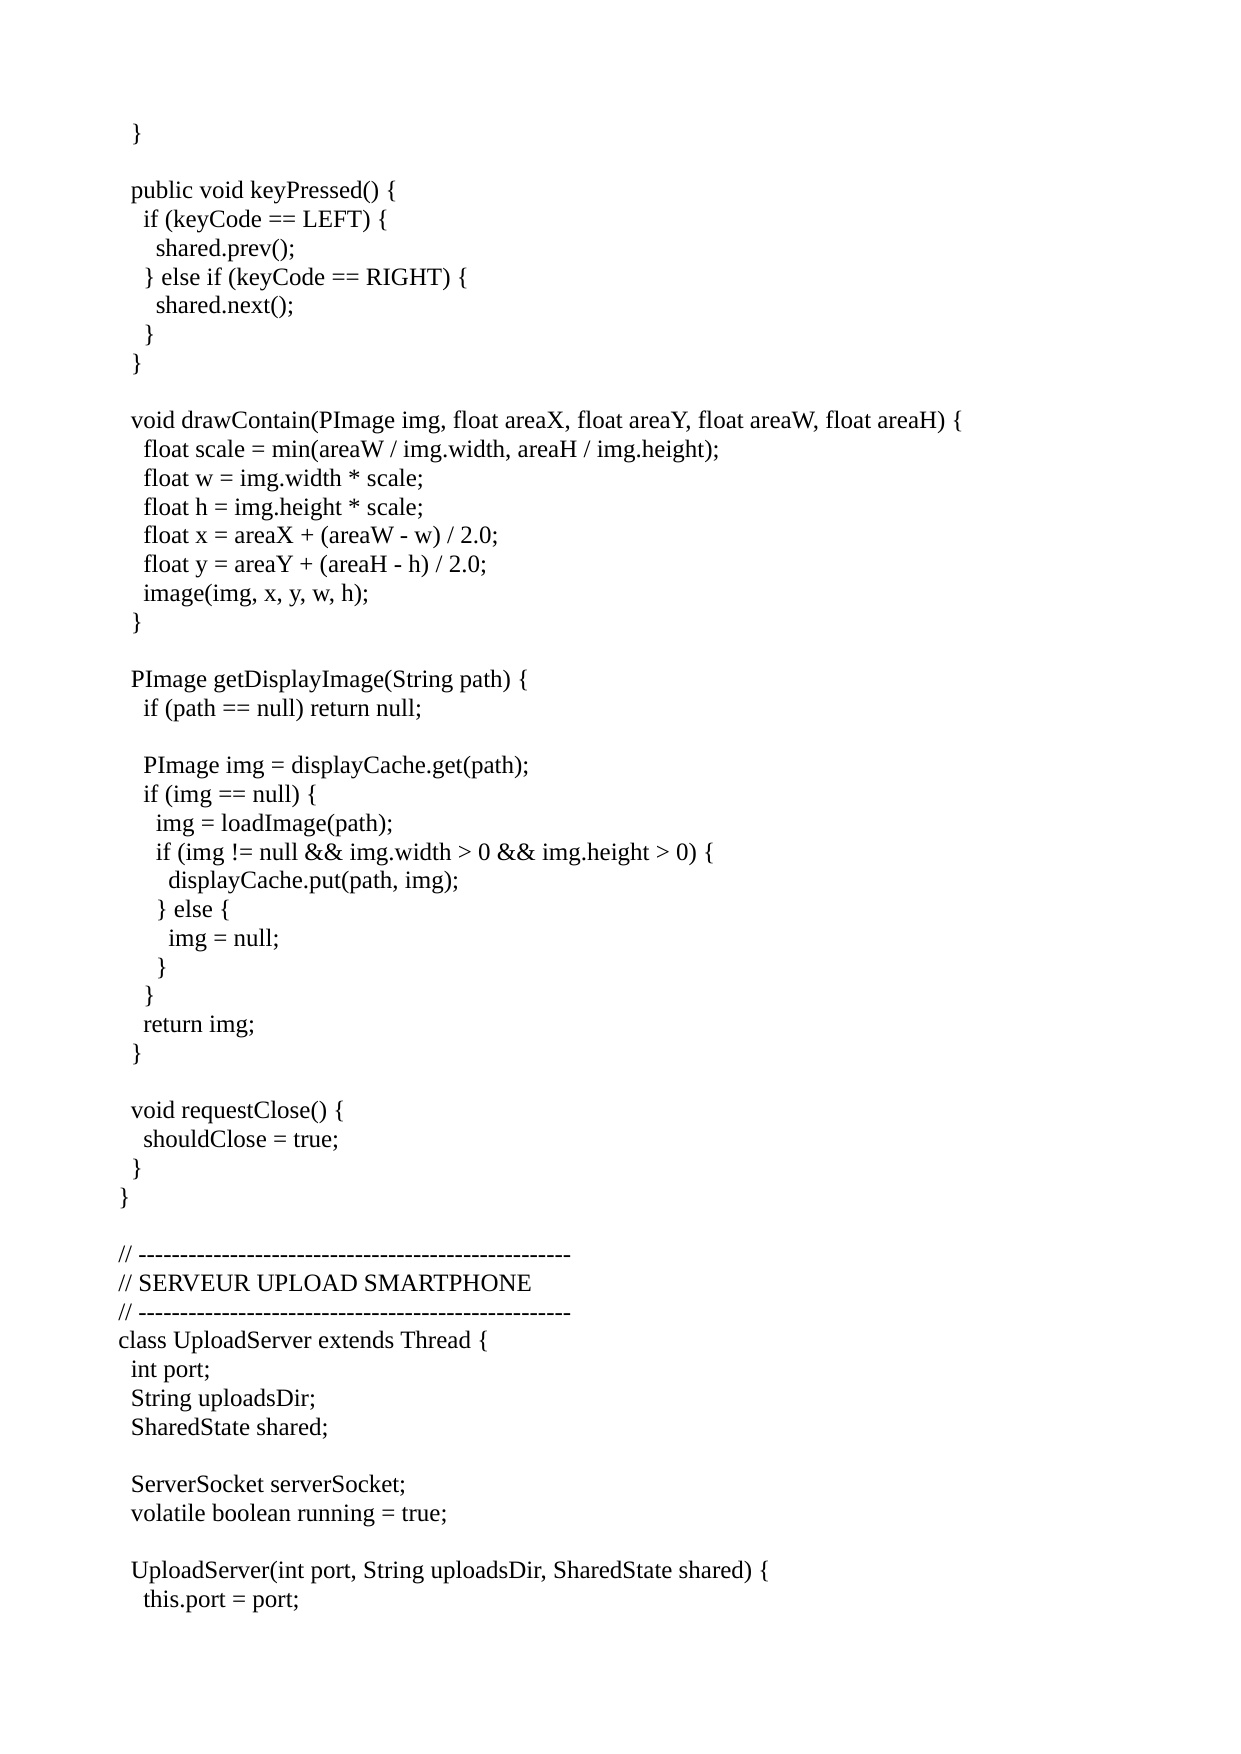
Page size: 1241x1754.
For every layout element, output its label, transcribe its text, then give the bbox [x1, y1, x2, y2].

text if (img != null && img.width > 0 && img.height > 0) { [118, 837, 1122, 866]
text public void keyPressed() { [118, 176, 1122, 204]
text float h = img.height * scale; [118, 492, 1122, 521]
text } [118, 118, 1122, 147]
text float w = img.width * scale; [118, 463, 1122, 492]
text if (path == null) return null; [118, 693, 1122, 722]
text shared.prev(); [118, 233, 1122, 262]
text PImage img = displayCache.get(path); [118, 751, 1122, 779]
text } [118, 952, 1122, 981]
text displayCache.put(path, img); [118, 866, 1122, 894]
text void drawContain(PImage img, float areaX, float areaY, float areaW, float areaH) { [118, 406, 1122, 434]
text img = null; [118, 923, 1122, 952]
text int port; [118, 1354, 1122, 1383]
text SharedState shared; [118, 1412, 1122, 1441]
text } [118, 607, 1122, 636]
text } [118, 319, 1122, 348]
text if (keyCode == LEFT) { [118, 204, 1122, 233]
text void requestClose() { [118, 1096, 1122, 1124]
text } else if (keyCode == RIGHT) { [118, 262, 1122, 291]
text float x = areaX + (areaW - w) / 2.0; [118, 521, 1122, 549]
text } [118, 1038, 1122, 1067]
text PImage getDisplayImage(String path) { [118, 664, 1122, 693]
text float y = areaY + (areaH - h) / 2.0; [118, 549, 1122, 578]
text volatile boolean running = true; [118, 1498, 1122, 1527]
text return img; [118, 1009, 1122, 1038]
text // ---------------------------------------------------- [118, 1239, 1122, 1268]
text } [118, 1182, 1122, 1211]
text } [118, 1153, 1122, 1182]
text ServerSocket serverSocket; [118, 1469, 1122, 1498]
text image(img, x, y, w, h); [118, 578, 1122, 607]
text shouldClose = true; [118, 1124, 1122, 1153]
text UploadServer(int port, String uploadsDir, SharedState shared) { [118, 1556, 1122, 1584]
text // SERVEUR UPLOAD SMARTPHONE [118, 1268, 1122, 1297]
text shared.next(); [118, 291, 1122, 319]
text } [118, 348, 1122, 377]
text } [118, 981, 1122, 1009]
text this.port = port; [118, 1584, 1122, 1613]
text img = loadImage(path); [118, 808, 1122, 837]
text float scale = min(areaW / img.width, areaH / img.height); [118, 434, 1122, 463]
text class UploadServer extends Thread { [118, 1326, 1122, 1354]
text // ---------------------------------------------------- [118, 1297, 1122, 1326]
text String uploadsDir; [118, 1383, 1122, 1412]
text if (img == null) { [118, 779, 1122, 808]
text } else { [118, 894, 1122, 923]
